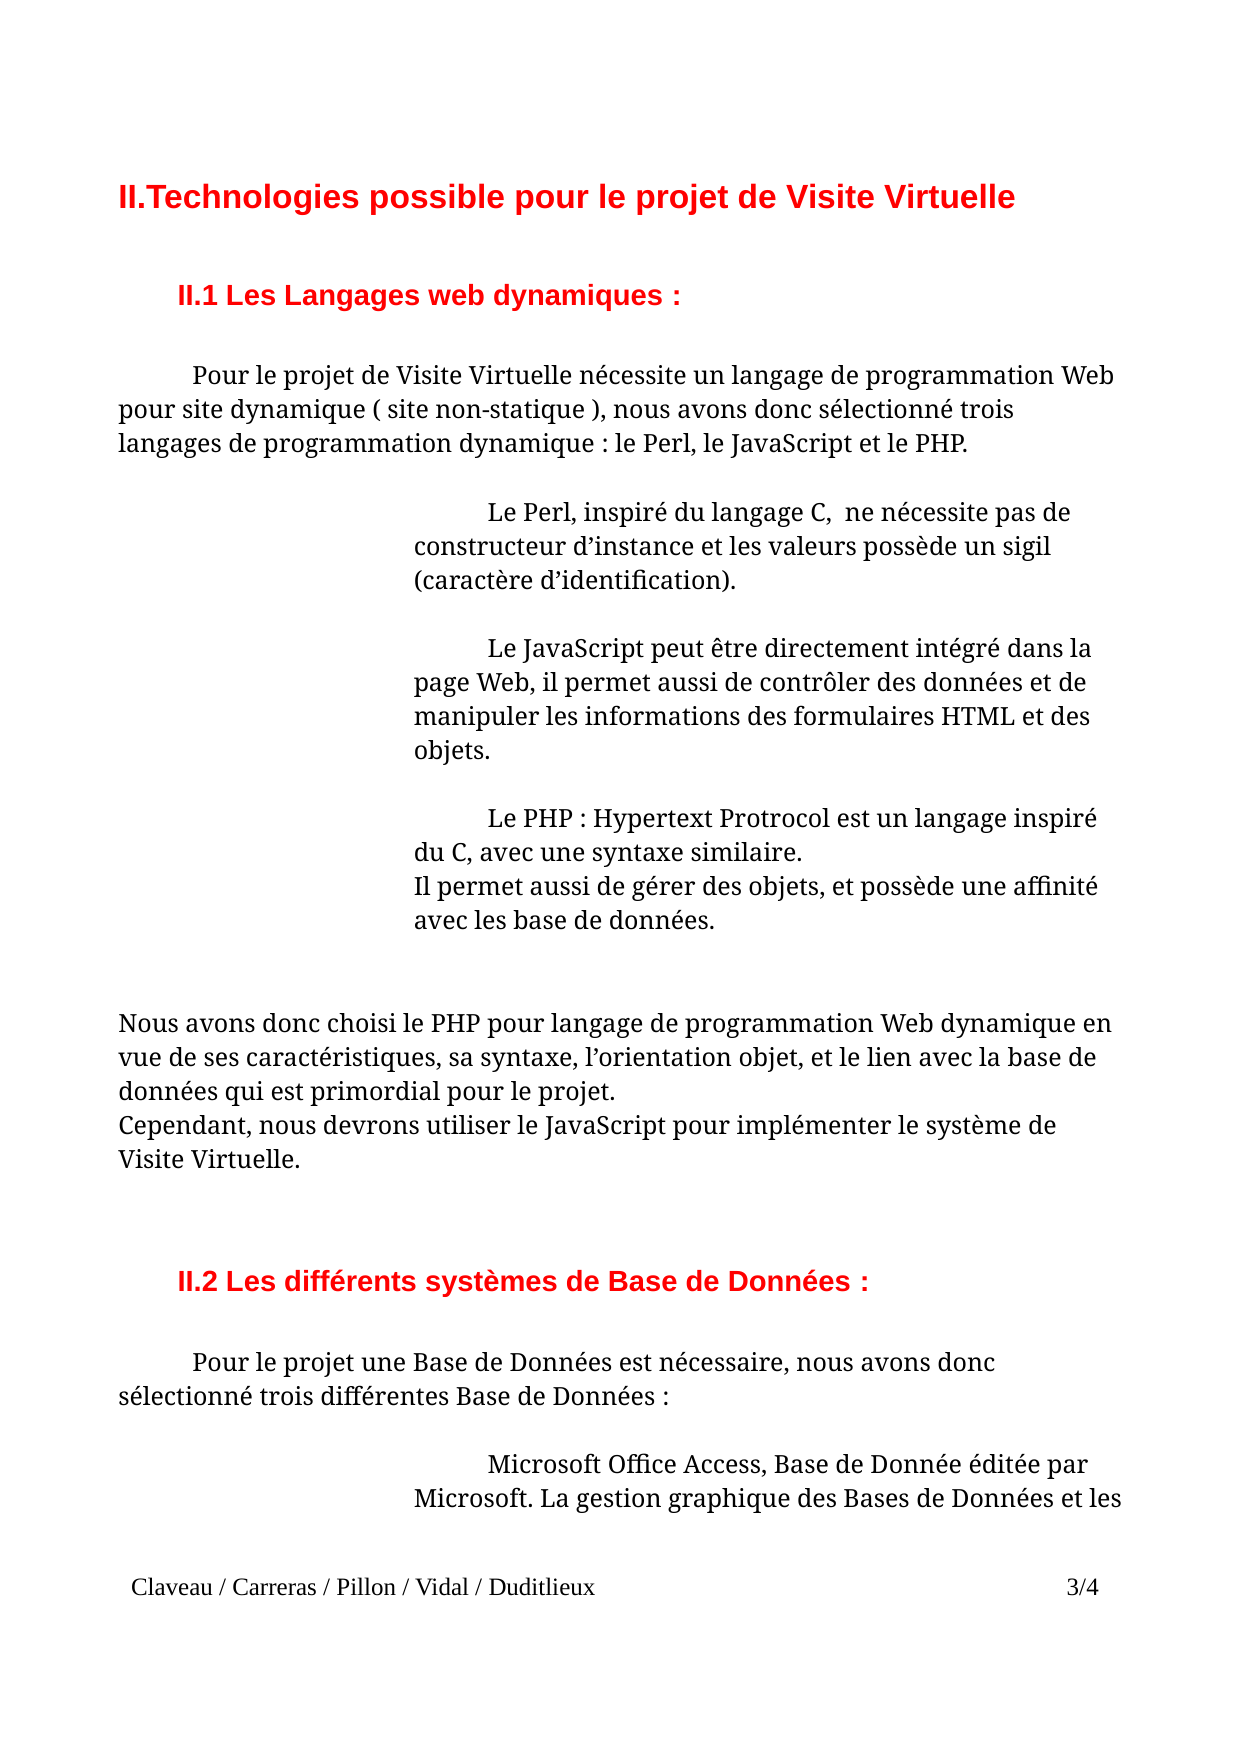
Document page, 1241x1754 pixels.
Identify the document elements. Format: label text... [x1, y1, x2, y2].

text Pour le projet de Visite Virtuelle nécessite un langage de programmation Web pour site dynamique ( site non-statique ), nous avons donc sélectionné trois langages de programmation dynamique : le Perl, le JavaScript et le PHP. [118, 358, 1122, 460]
text Pour le projet une Base de Données est nécessaire, nous avons donc sélectionné trois différentes Base de Données : [118, 1344, 1122, 1413]
text Nous avons donc choisi le PHP pour langage de programmation Web dynamique en vue de ses caractéristiques, sa syntaxe, l’orientation objet, et le lien avec la base de données qui est primordial pour le projet. [118, 1005, 1122, 1107]
subtitle II.2 Les différents systèmes de Base de Données : [177, 1264, 1122, 1298]
text Le Perl, inspiré du langage C, ne nécessite pas de constructeur d’instance et les valeurs possède un sigil (caractère d’identification). [413, 494, 1122, 596]
subtitle II.Technologies possible pour le projet de Visite Virtuelle [118, 177, 1122, 216]
text Le PHP : Hypertext Protrocol est un langage inspiré du C, avec une syntaxe similaire. [413, 801, 1122, 869]
text Il permet aussi de gérer des objets, et possède une affinité avec les base de données. [413, 869, 1122, 937]
text Microsoft Office Access, Base de Donnée éditée par Microsoft. La gestion graphique des Bases de Données et les [413, 1447, 1122, 1515]
subtitle II.1 Les Langages web dynamiques : [177, 278, 1122, 311]
text Cependant, nous devrons utiliser le JavaScript pour implémenter le système de Visite Virtuelle. [118, 1107, 1122, 1176]
text Le JavaScript peut être directement intégré dans la page Web, il permet aussi de contrôler des données et de manipuler les informations des formulaires HTML et des objets. [413, 631, 1122, 767]
